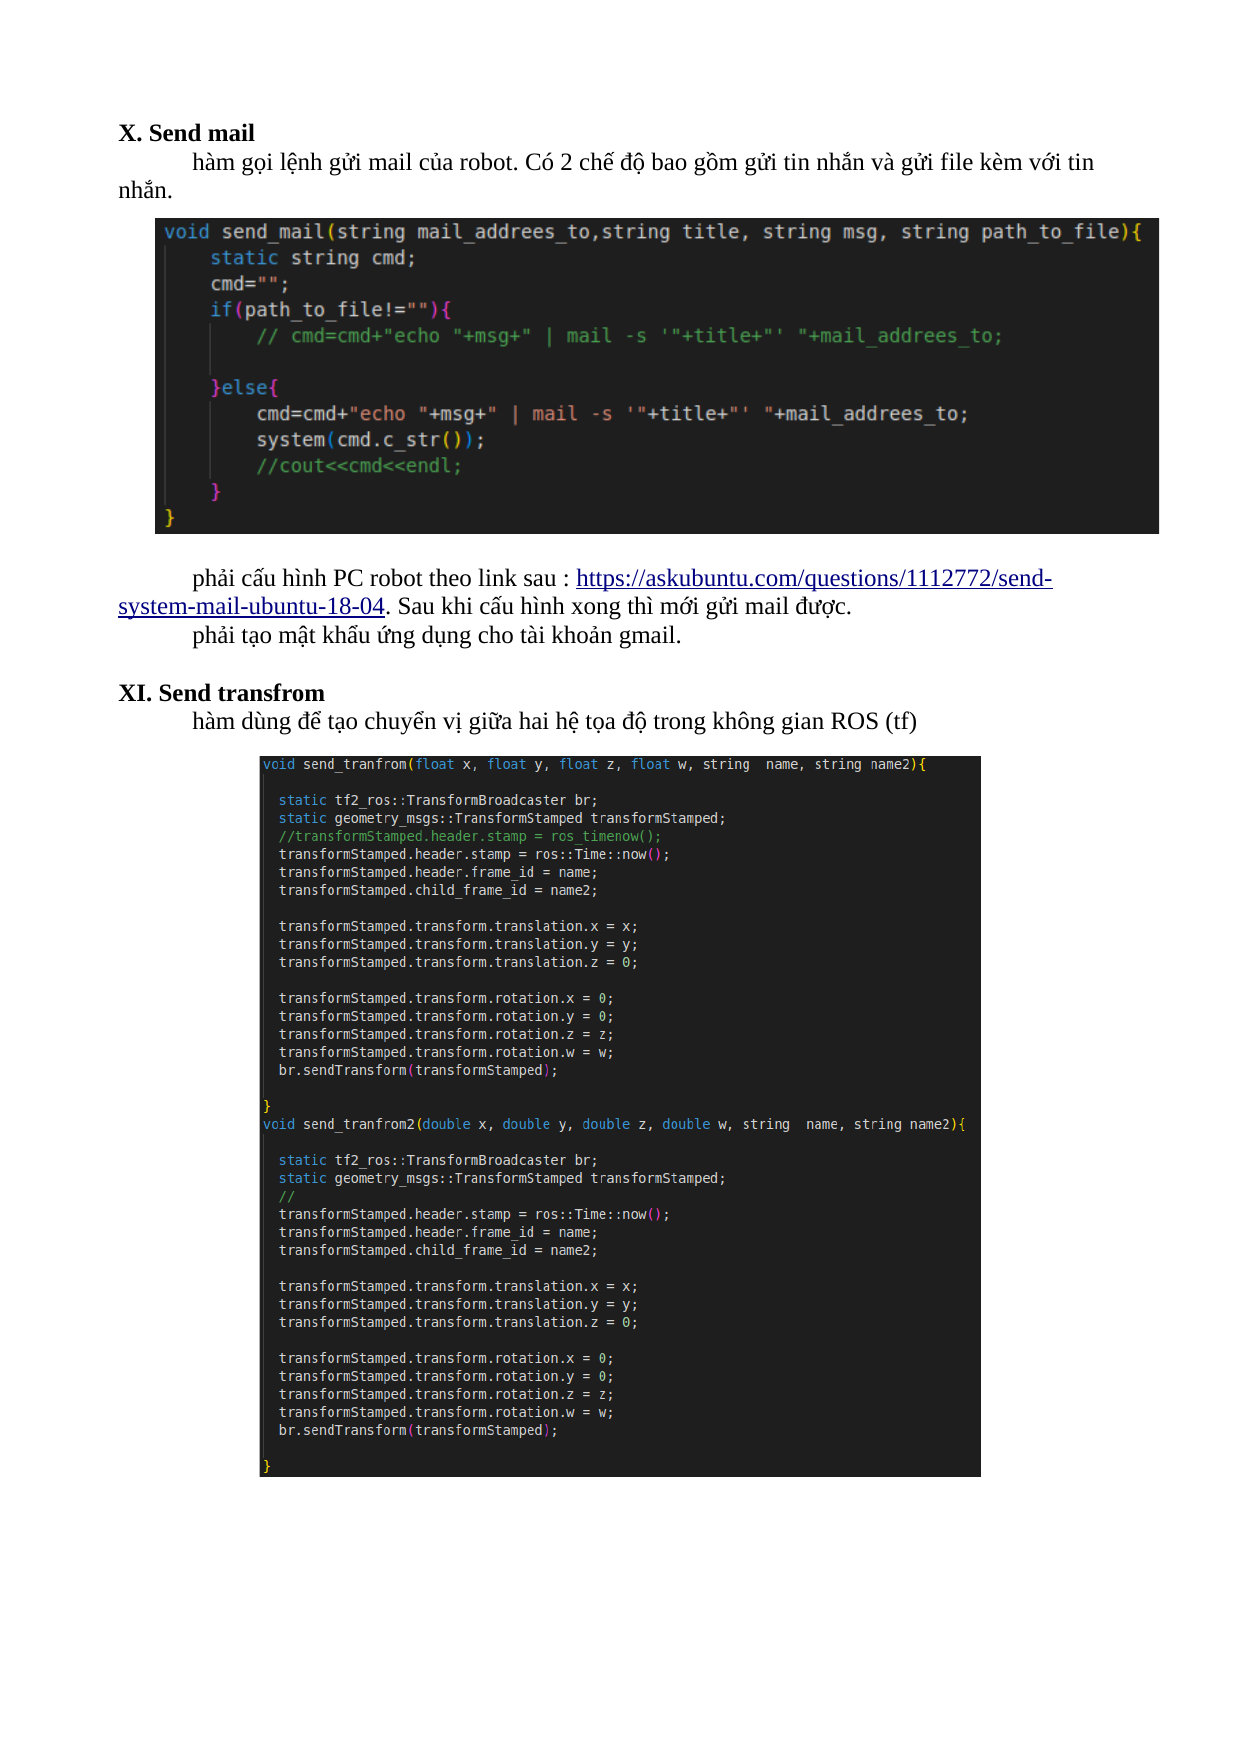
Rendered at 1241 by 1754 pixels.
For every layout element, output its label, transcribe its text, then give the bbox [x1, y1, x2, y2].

text hàm gọi lệnh gửi mail của robot. Có 2 chế độ bao gồm gửi tin nhắn và gửi file kèm với tin nhắn. [118, 147, 1122, 204]
text phải cấu hình PC robot theo link sau : https://askubuntu.com/questions/1112772/send-system-mail-ubuntu-18-04. Sau khi cấu hình xong thì mới gửi mail được. [118, 563, 1122, 620]
text XI. Send transfrom [118, 678, 1122, 706]
picture [155, 218, 1160, 534]
text phải tạo mật khẩu ứng dụng cho tài khoản gmail. [118, 620, 1122, 649]
text X. Send mail [118, 118, 1122, 147]
picture [259, 756, 981, 1477]
text hàm dùng để tạo chuyển vị giữa hai hệ tọa độ trong không gian ROS (tf) [118, 706, 1122, 735]
